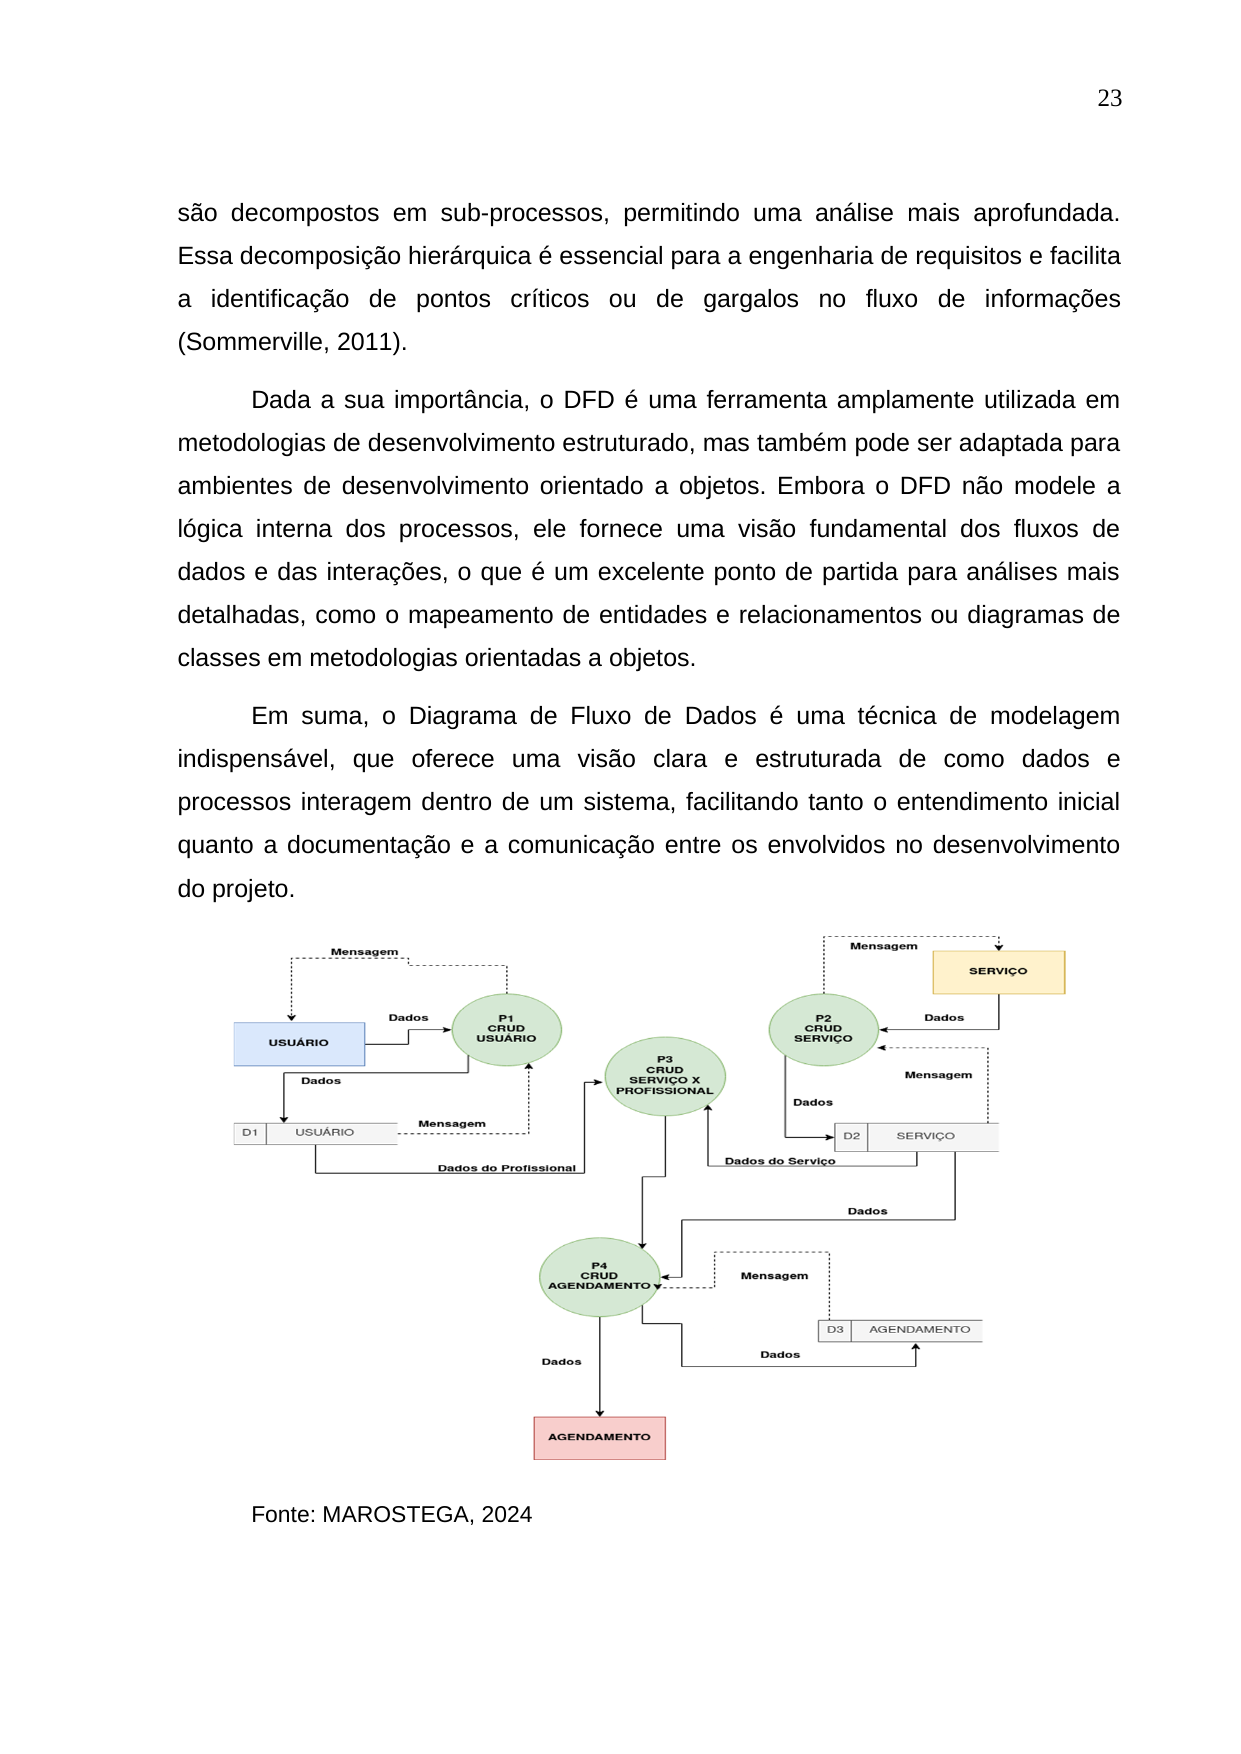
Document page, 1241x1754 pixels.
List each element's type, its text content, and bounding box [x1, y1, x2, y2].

text Dada a sua importância, o DFD é uma ferramenta amplamente utilizada em metodologias de desenvolvimento estruturado, mas também pode ser adaptada para ambientes de desenvolvimento orientado a objetos. Embora o DFD não modele a lógica interna dos processos, ele fornece uma visão fundamental dos fluxos de dados e das interações, o que é um excelente ponto de partida para análises mais detalhadas, como o mapeamento de entidades e relacionamentos ou diagramas de classes em metodologias orientadas a objetos. [177, 385, 1122, 672]
text Em suma, o Diagrama de Fluxo de Dados é uma técnica de modelagem indispensável, que oferece uma visão clara e estruturada de como dados e processos interagem dentro de um sistema, facilitando tanto o entendimento inicial quanto a documentação e a comunicação entre os envolvidos no desenvolvimento do projeto. [177, 701, 1122, 902]
picture [233, 931, 1066, 1460]
text Fonte: MAROSTEGA, 2024 [177, 974, 1122, 1527]
text são decompostos em sub-processos, permitindo uma análise mais aprofundada. Essa decomposição hierárquica é essencial para a engenharia de requisitos e facilita a identificação de pontos críticos ou de gargalos no fluxo de informações (Sommerville, 2011). [177, 198, 1122, 356]
